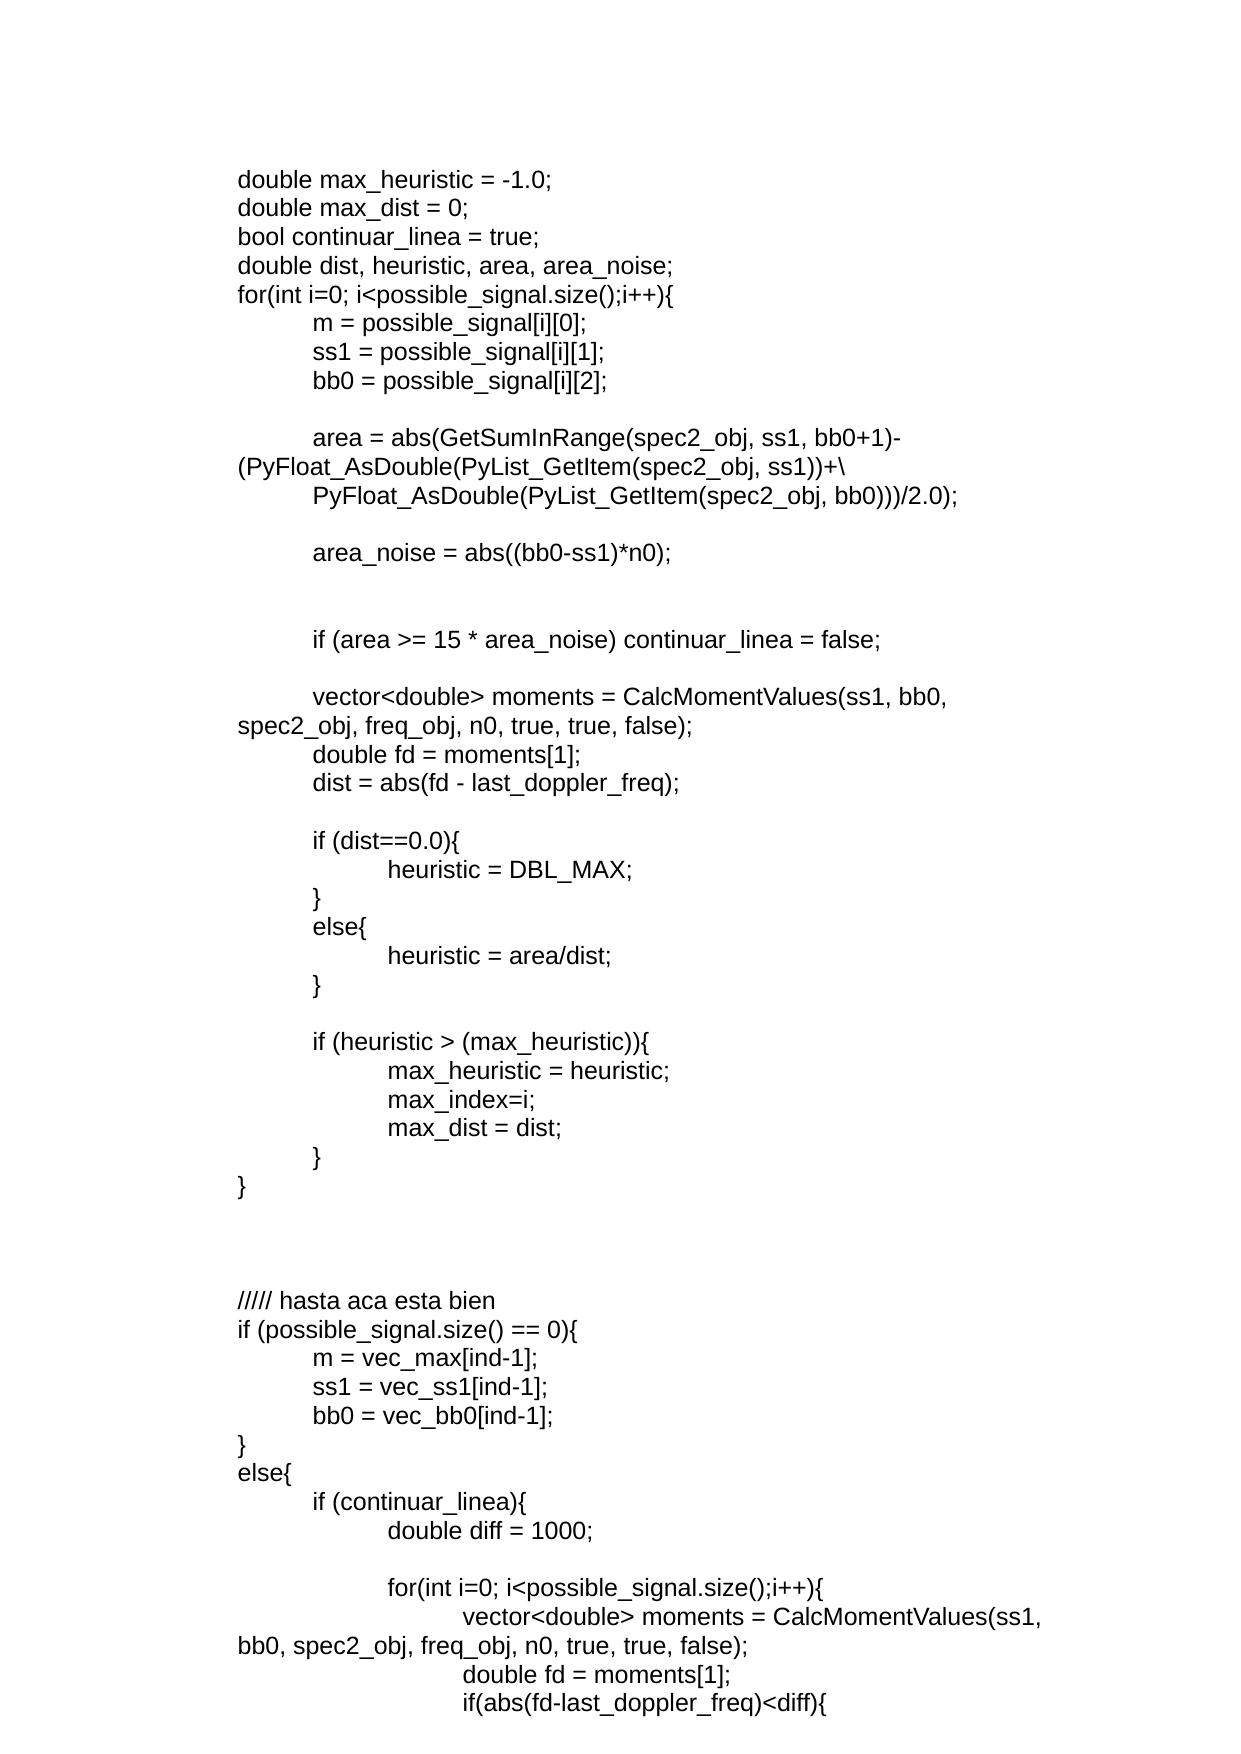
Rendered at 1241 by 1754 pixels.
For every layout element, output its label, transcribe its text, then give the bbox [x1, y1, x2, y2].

text double max_dist = 0; [162, 193, 1065, 222]
text } [162, 883, 1065, 912]
text max_heuristic = heuristic; [162, 1056, 1065, 1084]
text area = abs(GetSumInRange(spec2_obj, ss1, bb0+1)-(PyFloat_AsDouble(PyList_GetItem(spec2_obj, ss1))+\ [162, 423, 1065, 481]
text max_index=i; [162, 1084, 1065, 1113]
text double dist, heuristic, area, area_noise; [162, 251, 1065, 279]
text bool continuar_linea = true; [162, 222, 1065, 251]
text heuristic = area/dist; [162, 941, 1065, 969]
text else{ [162, 1458, 1065, 1487]
text if (possible_signal.size() == 0){ [162, 1314, 1065, 1343]
text ss1 = possible_signal[i][1]; [162, 337, 1065, 366]
text bb0 = vec_bb0[ind-1]; [162, 1401, 1065, 1429]
text vector<double> moments = CalcMomentValues(ss1, bb0, spec2_obj, freq_obj, n0, true, true, false); [162, 682, 1065, 739]
text } [162, 1171, 1065, 1199]
text PyFloat_AsDouble(PyList_GetItem(spec2_obj, bb0)))/2.0); [162, 481, 1065, 509]
text dist = abs(fd - last_doppler_freq); [162, 768, 1065, 797]
text for(int i=0; i<possible_signal.size();i++){ [162, 279, 1065, 308]
text double diff = 1000; [162, 1516, 1065, 1544]
text double fd = moments[1]; [162, 739, 1065, 768]
text } [162, 1142, 1065, 1171]
text bb0 = possible_signal[i][2]; [162, 366, 1065, 394]
text vector<double> moments = CalcMomentValues(ss1, bb0, spec2_obj, freq_obj, n0, true, true, false); [162, 1602, 1065, 1659]
text area_noise = abs((bb0-ss1)*n0); [162, 538, 1065, 567]
text double max_heuristic = -1.0; [162, 164, 1065, 193]
text ss1 = vec_ss1[ind-1]; [162, 1372, 1065, 1401]
text for(int i=0; i<possible_signal.size();i++){ [162, 1573, 1065, 1602]
text if (area >= 15 * area_noise) continuar_linea = false; [162, 624, 1065, 653]
text if (continuar_linea){ [162, 1487, 1065, 1516]
text if(abs(fd-last_doppler_freq)<diff){ [162, 1688, 1065, 1717]
text ///// hasta aca esta bien [162, 1286, 1065, 1314]
text if (dist==0.0){ [162, 826, 1065, 854]
text } [162, 969, 1065, 998]
text double fd = moments[1]; [162, 1659, 1065, 1688]
text else{ [162, 912, 1065, 941]
text m = possible_signal[i][0]; [162, 308, 1065, 337]
text heuristic = DBL_MAX; [162, 854, 1065, 883]
text } [162, 1429, 1065, 1458]
text m = vec_max[ind-1]; [162, 1343, 1065, 1372]
text if (heuristic > (max_heuristic)){ [162, 1027, 1065, 1056]
text max_dist = dist; [162, 1113, 1065, 1142]
